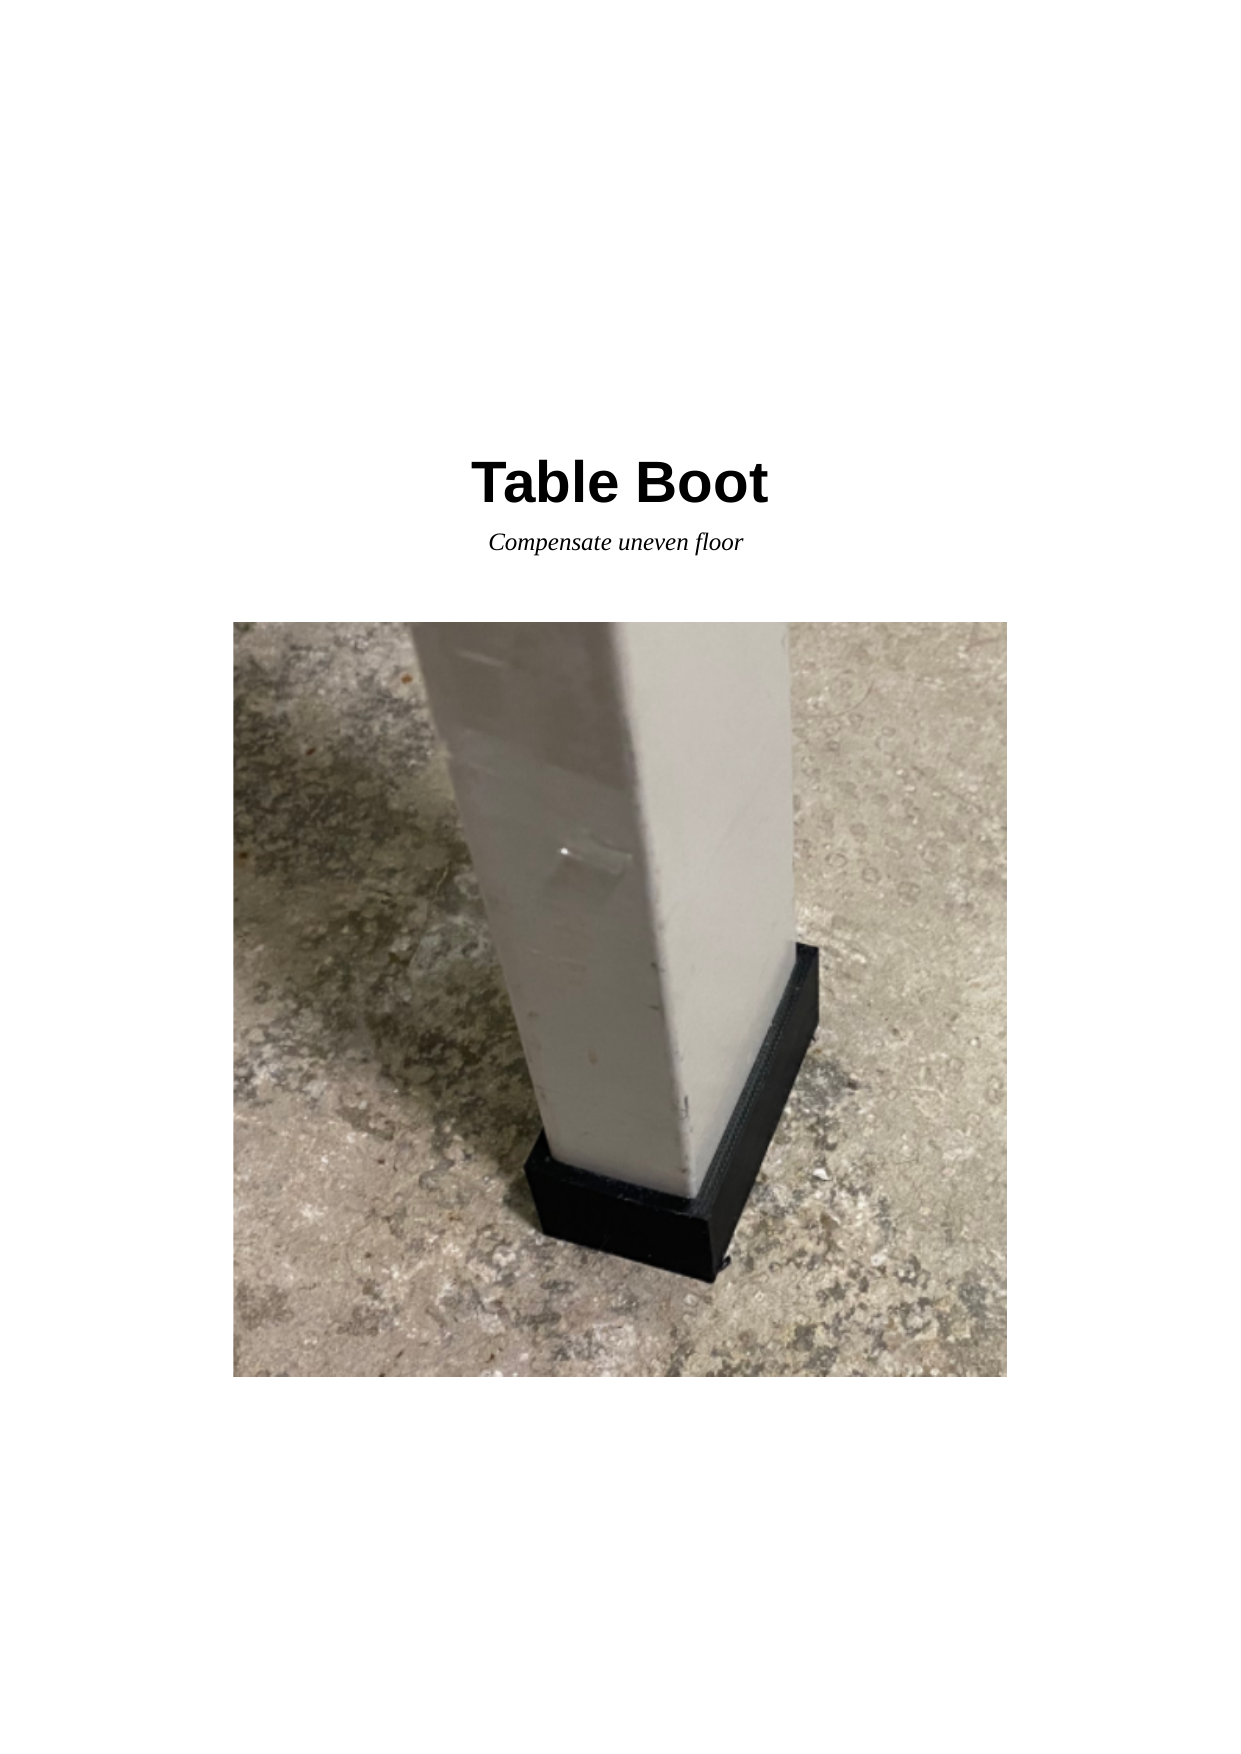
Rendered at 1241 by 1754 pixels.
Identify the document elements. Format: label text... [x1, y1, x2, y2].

picture [233, 622, 1007, 1377]
text Compensate uneven floor [118, 527, 1122, 556]
title Table Boot [118, 447, 1122, 514]
